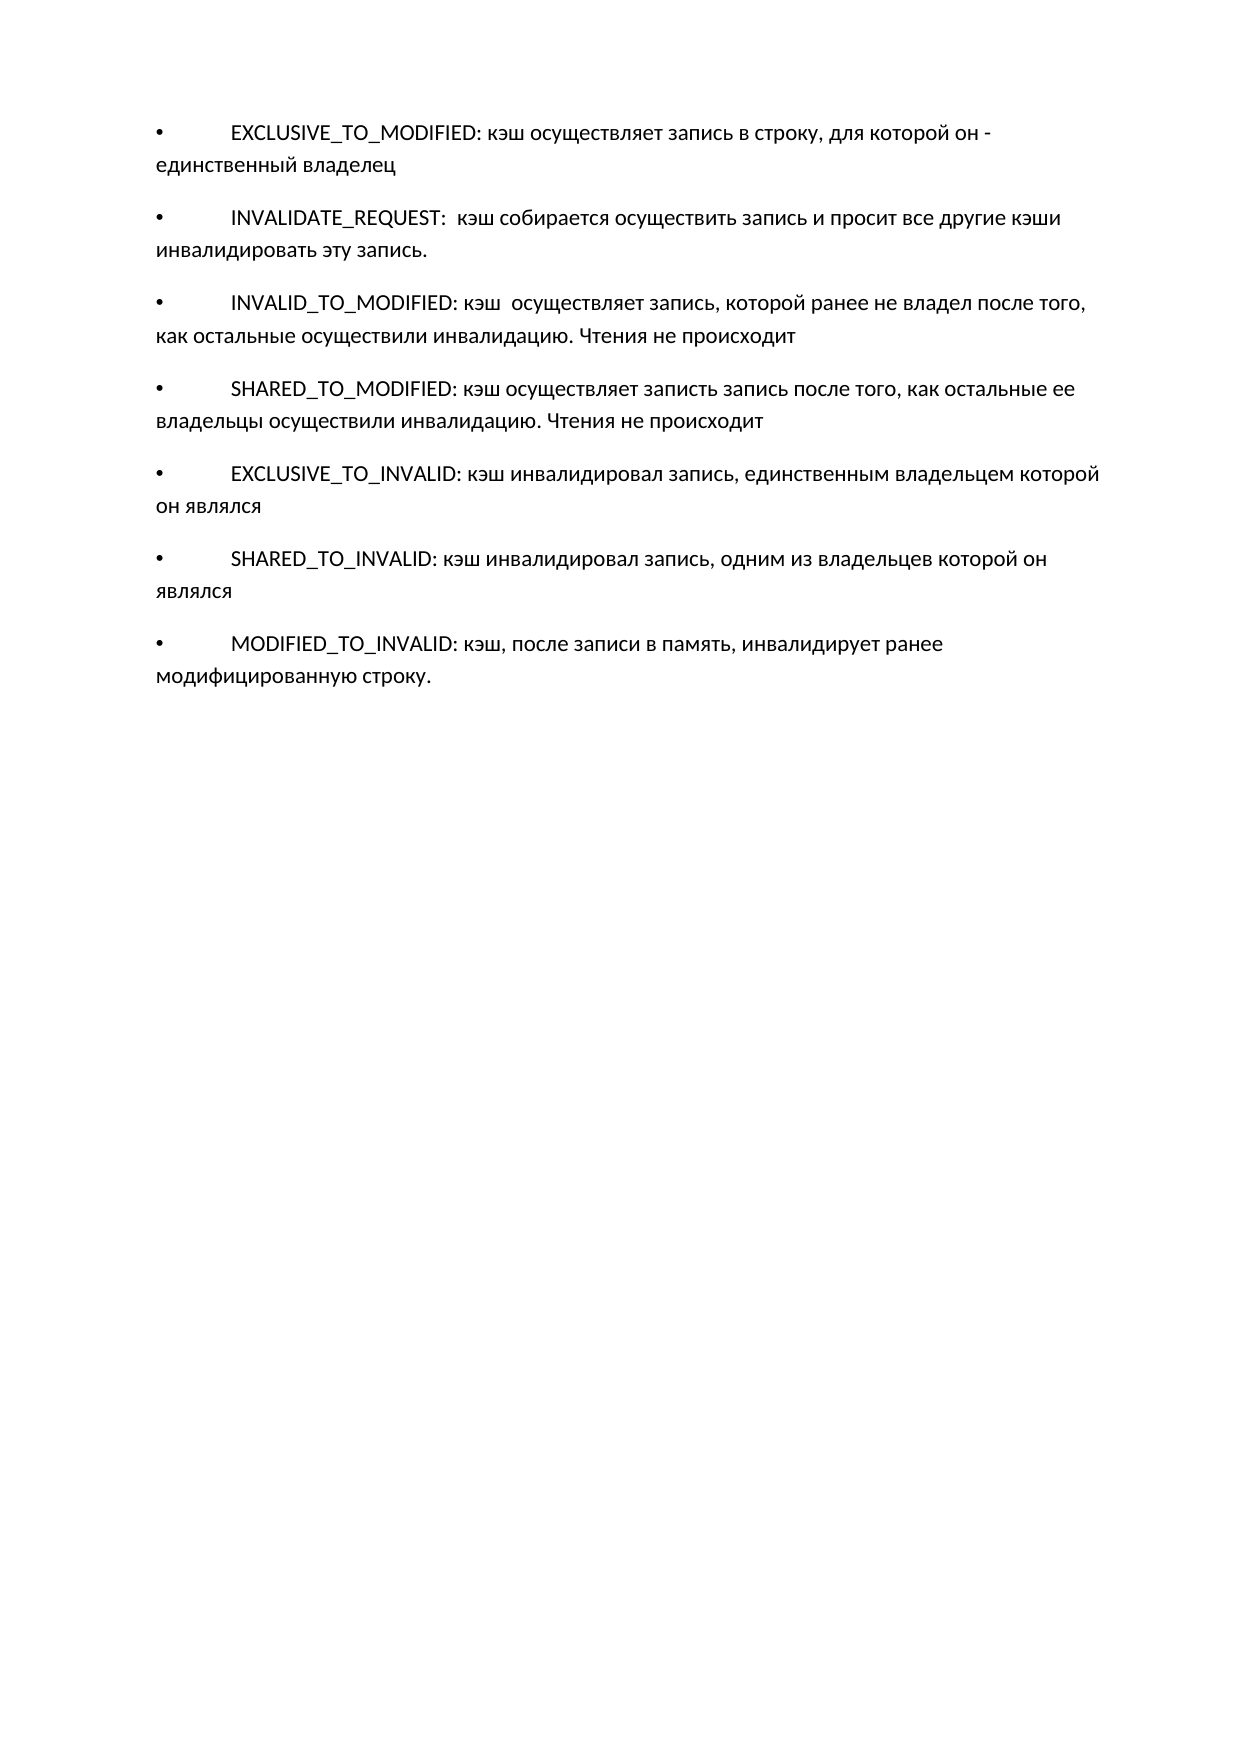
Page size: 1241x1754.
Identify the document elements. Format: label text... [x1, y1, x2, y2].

list SHARED_TO_MODIFIED: кэш осуществляет записть запись после того, как остальные ее владельцы осуществили инвалидацию. Чтения не происходит [156, 374, 1122, 434]
list INVALID_TO_MODIFIED: кэш осуществляет запись, которой ранее не владел после того, как остальные осуществили инвалидацию. Чтения не происходит [156, 288, 1122, 349]
list INVALIDATE_REQUEST: кэш собирается осуществить запись и просит все другие кэши инвалидировать эту запись. [156, 203, 1122, 263]
list SHARED_TO_INVALID: кэш инвалидировал запись, одним из владельцев которой он являлся [156, 544, 1122, 604]
list MODIFIED_TO_INVALID: кэш, после записи в память, инвалидирует ранее модифицированную строку. [156, 629, 1122, 689]
list EXCLUSIVE_TO_MODIFIED: кэш осуществляет запись в строку, для которой он - единственный владелец [156, 118, 1122, 178]
list EXCLUSIVE_TO_INVALID: кэш инвалидировал запись, единственным владельцем которой он являлся [156, 459, 1122, 519]
